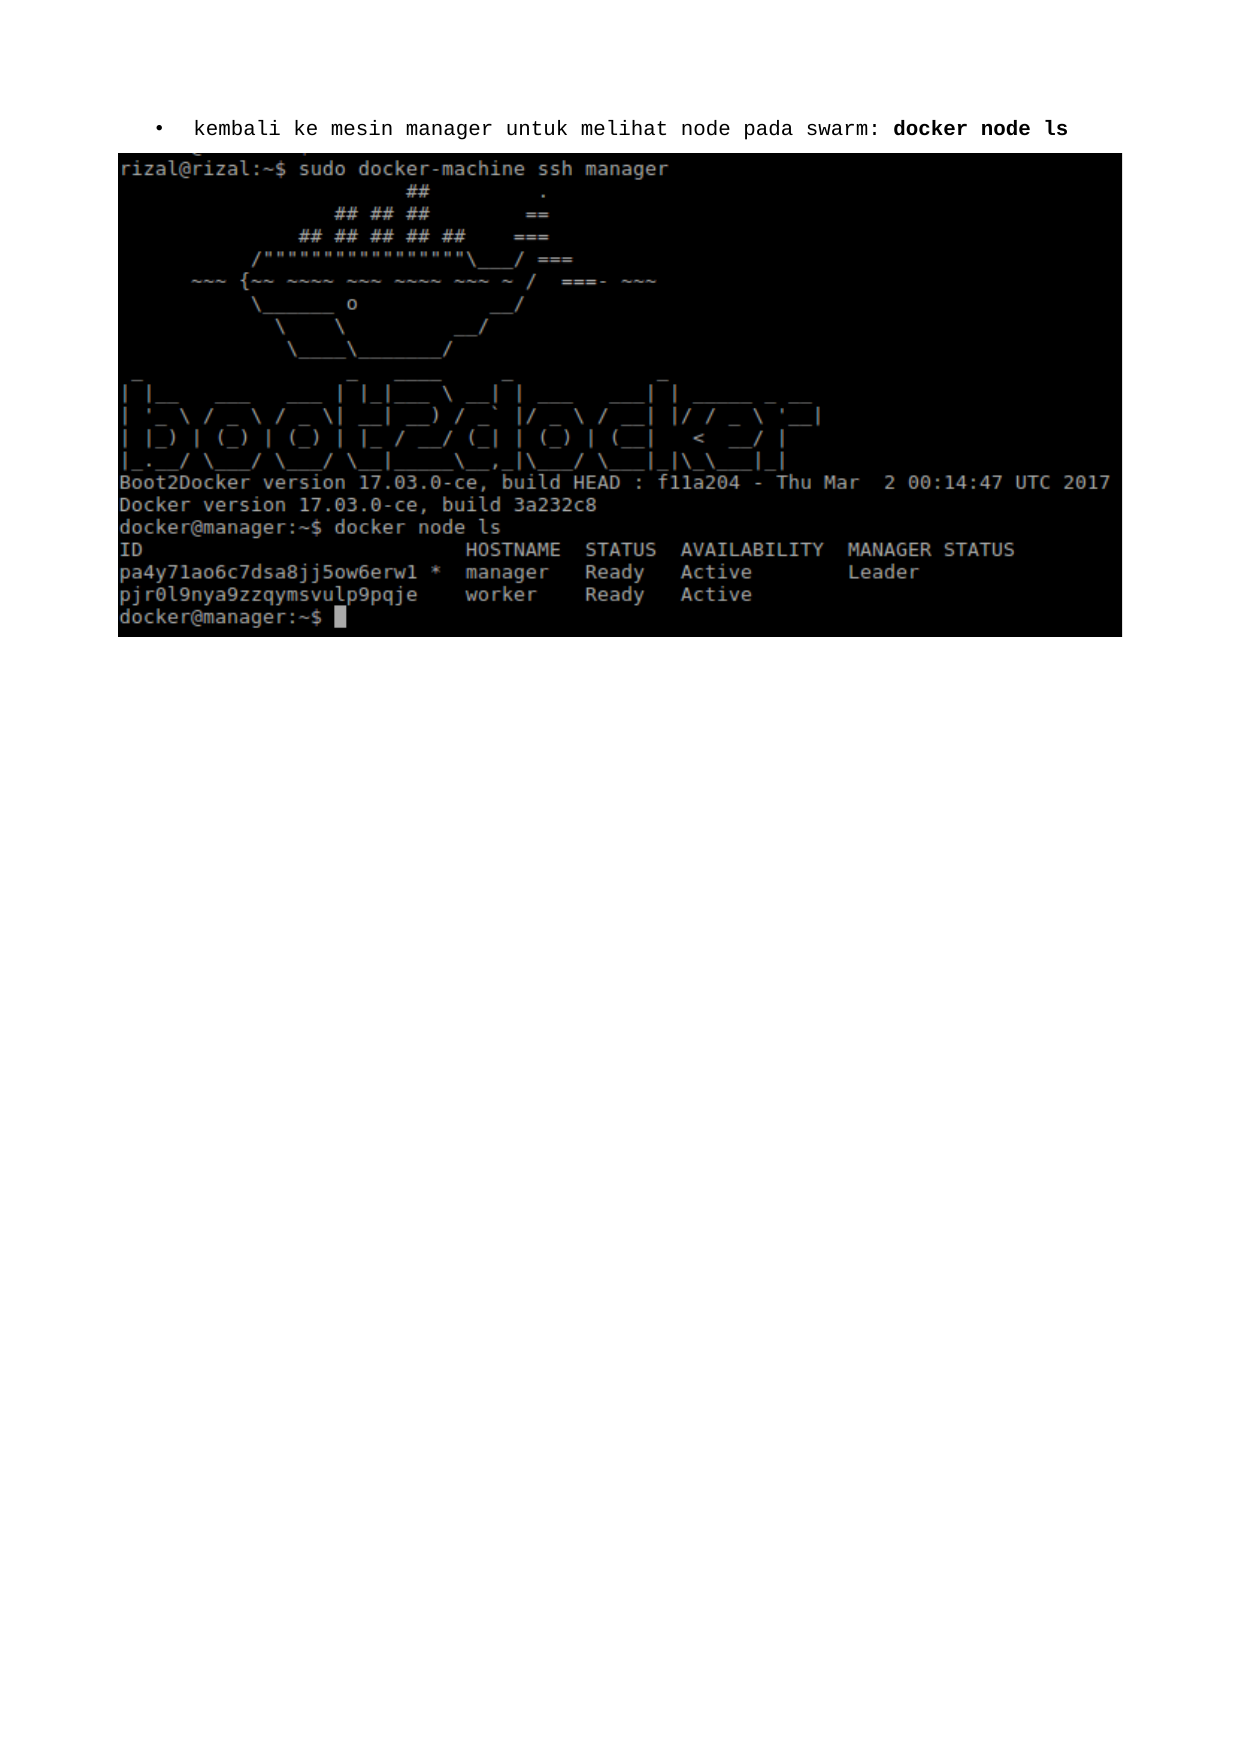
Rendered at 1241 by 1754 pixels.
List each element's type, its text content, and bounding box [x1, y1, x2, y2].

list kembali ke mesin manager untuk melihat node pada swarm: docker node ls [156, 118, 1122, 142]
picture [118, 153, 1123, 637]
